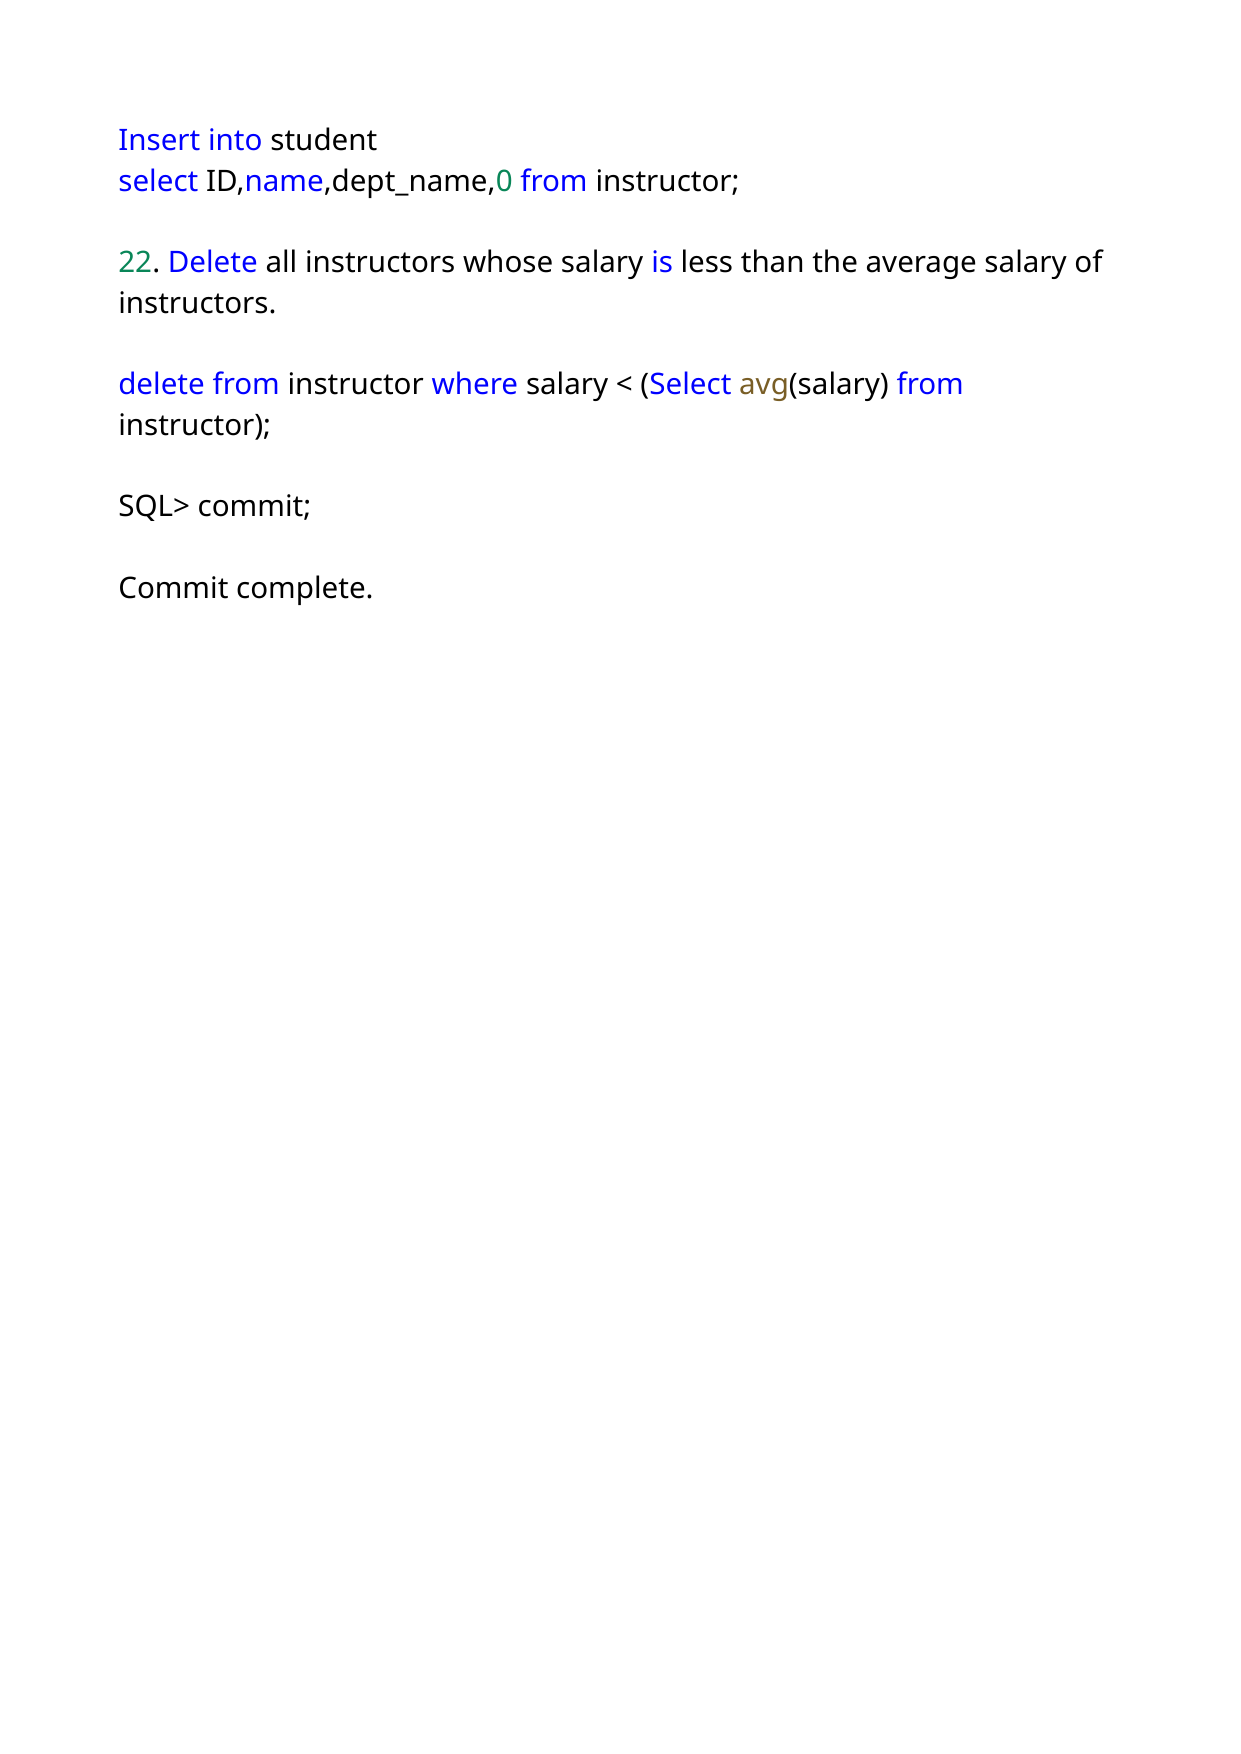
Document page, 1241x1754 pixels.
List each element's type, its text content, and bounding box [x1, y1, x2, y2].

text delete from instructor where salary < (Select avg(salary) from instructor); [118, 362, 1122, 444]
text 22. Delete all instructors whose salary is less than the average salary of instructors. [118, 240, 1122, 322]
text Insert into student [118, 118, 1122, 159]
text Commit complete. [118, 566, 1122, 607]
text select ID,name,dept_name,0 from instructor; [118, 159, 1122, 199]
text SQL> commit; [118, 485, 1122, 525]
